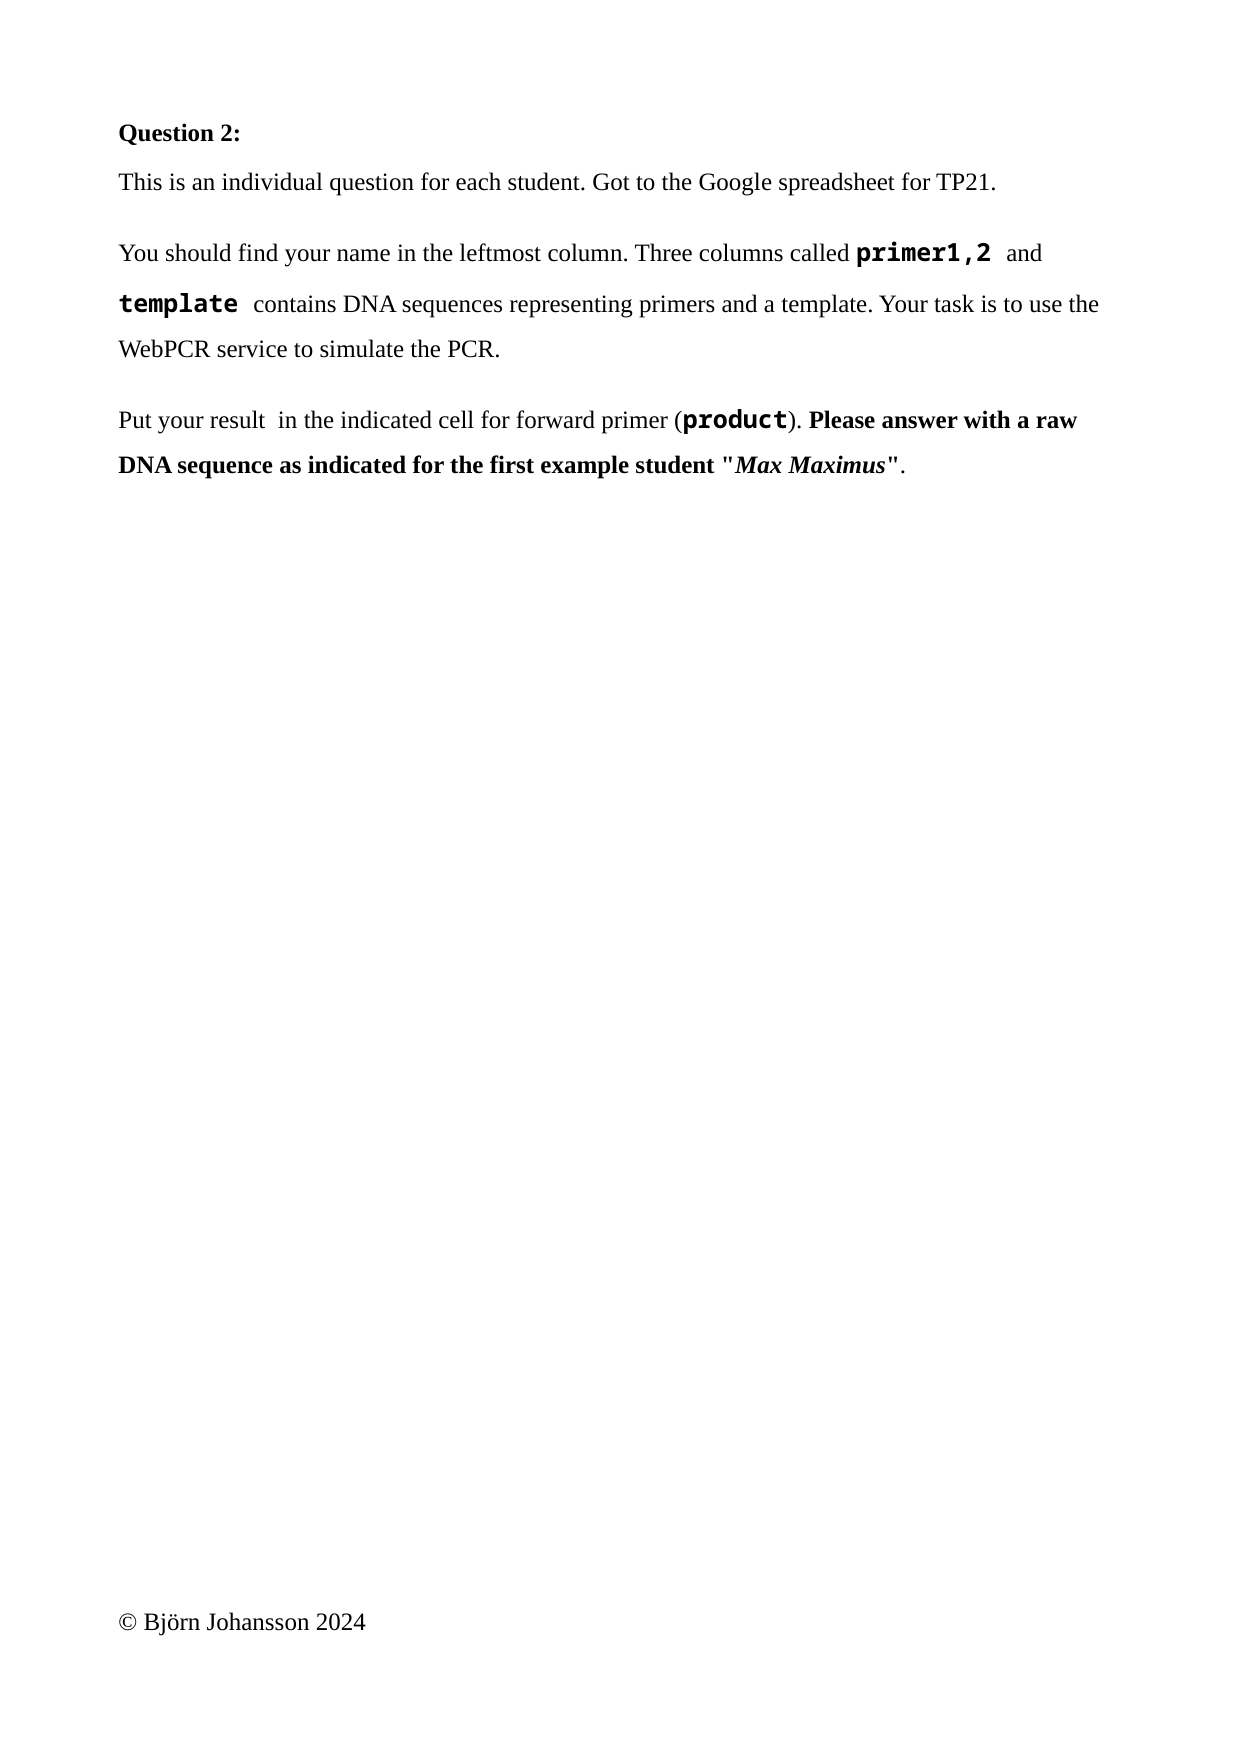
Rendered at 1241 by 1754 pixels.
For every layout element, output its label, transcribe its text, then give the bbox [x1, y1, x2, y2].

text This is an individual question for each student. Got to the Google spreadsheet for TP21. [118, 167, 1122, 196]
text Put your result in the indicated cell for forward primer (product). Please answer with a raw DNA sequence as indicated for the first example student "Max Maximus". [118, 402, 1122, 479]
text You should find your name in the leftmost column. Three columns called primer1,2 and template contains DNA sequences representing primers and a template. Your task is to use the WebPCR service to simulate the PCR. [118, 235, 1122, 363]
text Question 2: [118, 118, 1122, 147]
